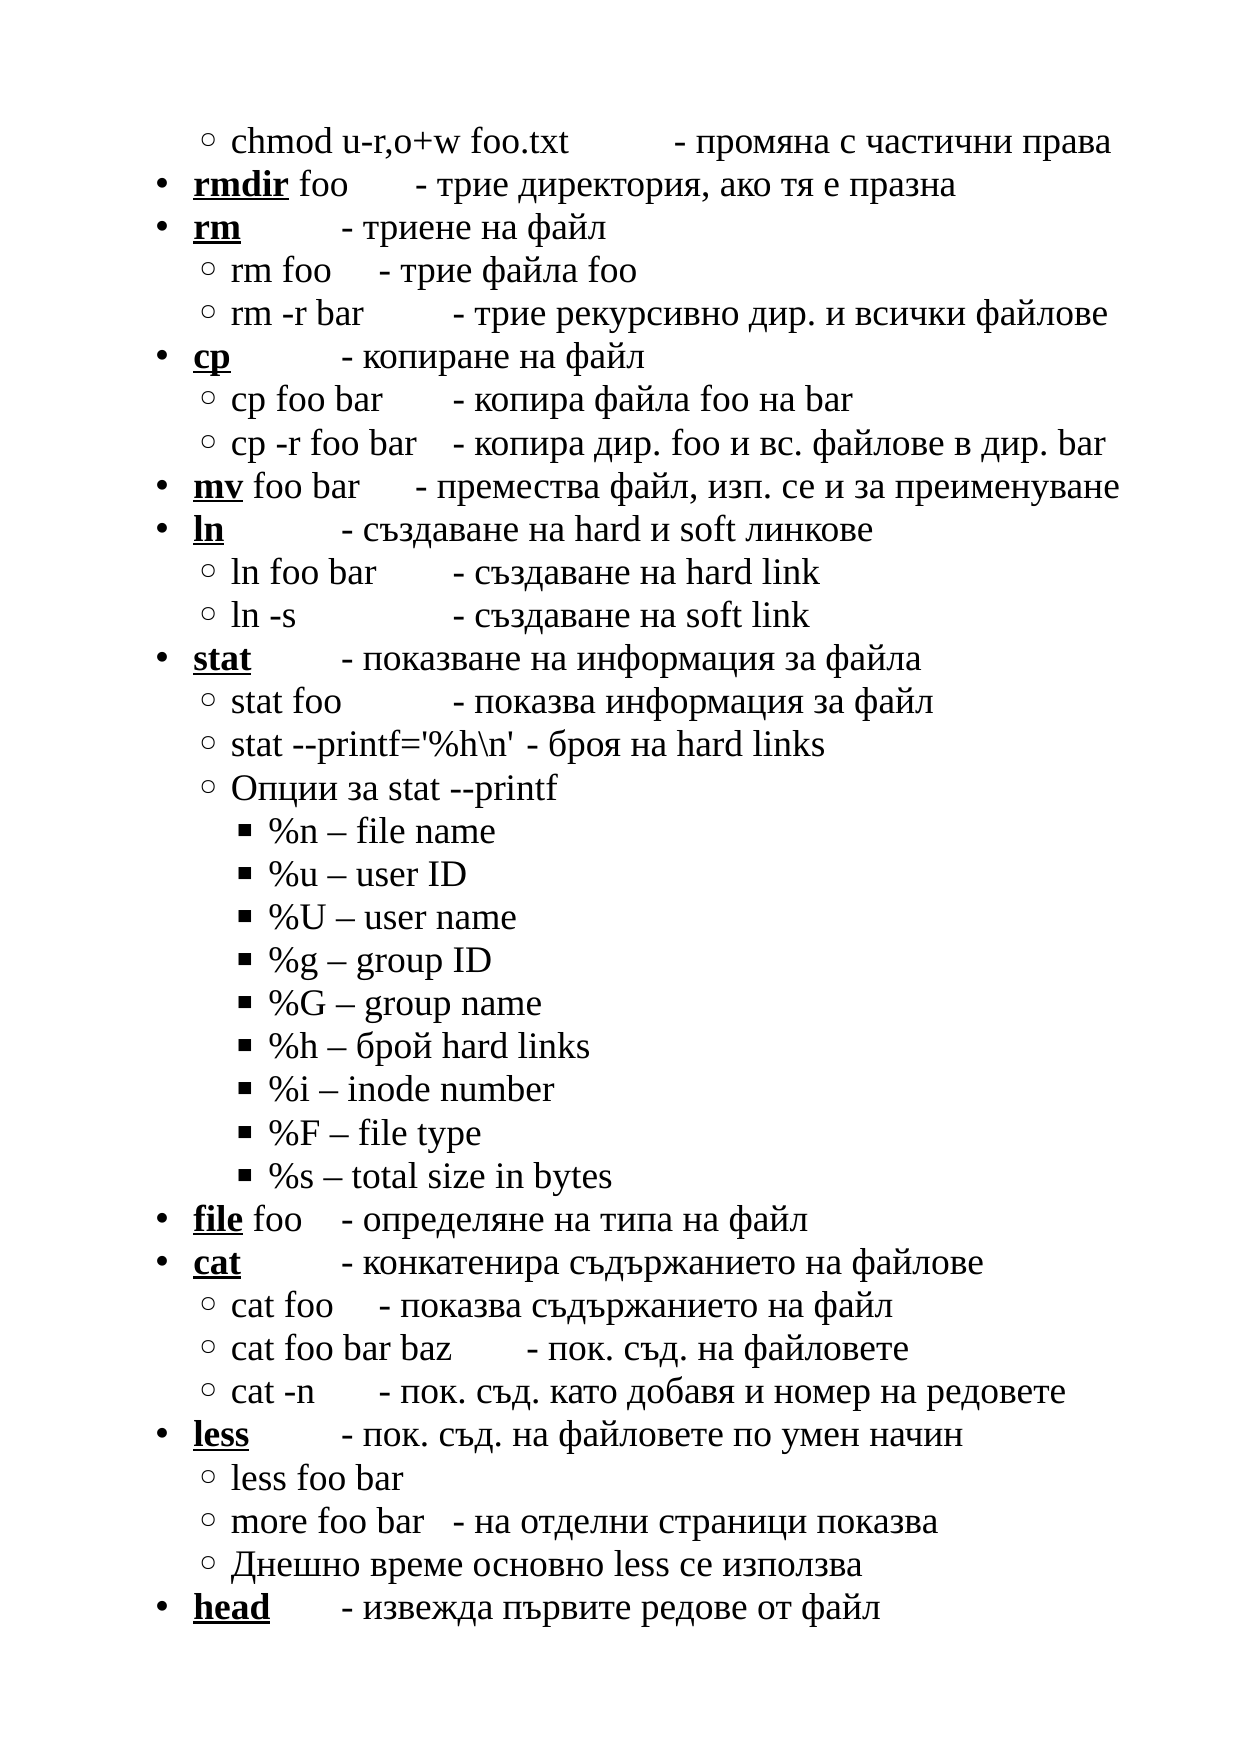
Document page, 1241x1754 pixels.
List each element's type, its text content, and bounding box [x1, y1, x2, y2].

list %g – group ID [231, 937, 1122, 981]
list Опции за stat --printf [193, 765, 1122, 808]
list mv foo bar - премества файл, изп. се и за преименуване [156, 463, 1122, 506]
list cat foo bar baz - пок. съд. на файловете [193, 1326, 1122, 1369]
list rm - триене на файл [156, 204, 1122, 247]
list head - извежда първите редове от файл [156, 1584, 1122, 1627]
list %h – брой hard links [231, 1024, 1122, 1067]
list %u – user ID [231, 851, 1122, 894]
list cat foo - показва съдържанието на файл [193, 1282, 1122, 1326]
list less foo bar [193, 1455, 1122, 1498]
list rmdir foo - трие директория, ако тя е празна [156, 161, 1122, 204]
list rm -r bar - трие рекурсивно дир. и всички файлове [193, 291, 1122, 334]
list stat --printf='%h\n' - броя на hard links [193, 722, 1122, 765]
list %i – inode number [231, 1067, 1122, 1110]
list stat - показване на информация за файла [156, 636, 1122, 679]
list cp foo bar - копира файла foo на bar [193, 377, 1122, 420]
list stat foo - показва информация за файл [193, 679, 1122, 722]
list %s – total size in bytes [231, 1153, 1122, 1196]
list more foo bar - на отделни страници показва [193, 1498, 1122, 1541]
list chmod u-r,o+w foo.txt - промяна с частични права [193, 118, 1122, 161]
list ln -s - създаване на soft link [193, 592, 1122, 636]
list rm foo - трие файла foo [193, 247, 1122, 291]
list %U – user name [231, 894, 1122, 937]
list cat -n - пок. съд. като добавя и номер на редовете [193, 1369, 1122, 1412]
list file foo - определяне на типа на файл [156, 1196, 1122, 1239]
list %n – file name [231, 808, 1122, 851]
list cp -r foo bar - копира дир. foo и вс. файлове в дир. bar [193, 420, 1122, 463]
list cp - копиране на файл [156, 334, 1122, 377]
list %F – file type [231, 1110, 1122, 1153]
list less - пок. съд. на файловете по умен начин [156, 1412, 1122, 1455]
list cat - конкатенира съдържанието на файлове [156, 1239, 1122, 1282]
list ln - създаване на hard и soft линкове [156, 506, 1122, 549]
list Днешно време основно less се използва [193, 1541, 1122, 1584]
list %G – group name [231, 981, 1122, 1024]
list ln foo bar - създаване на hard link [193, 549, 1122, 592]
